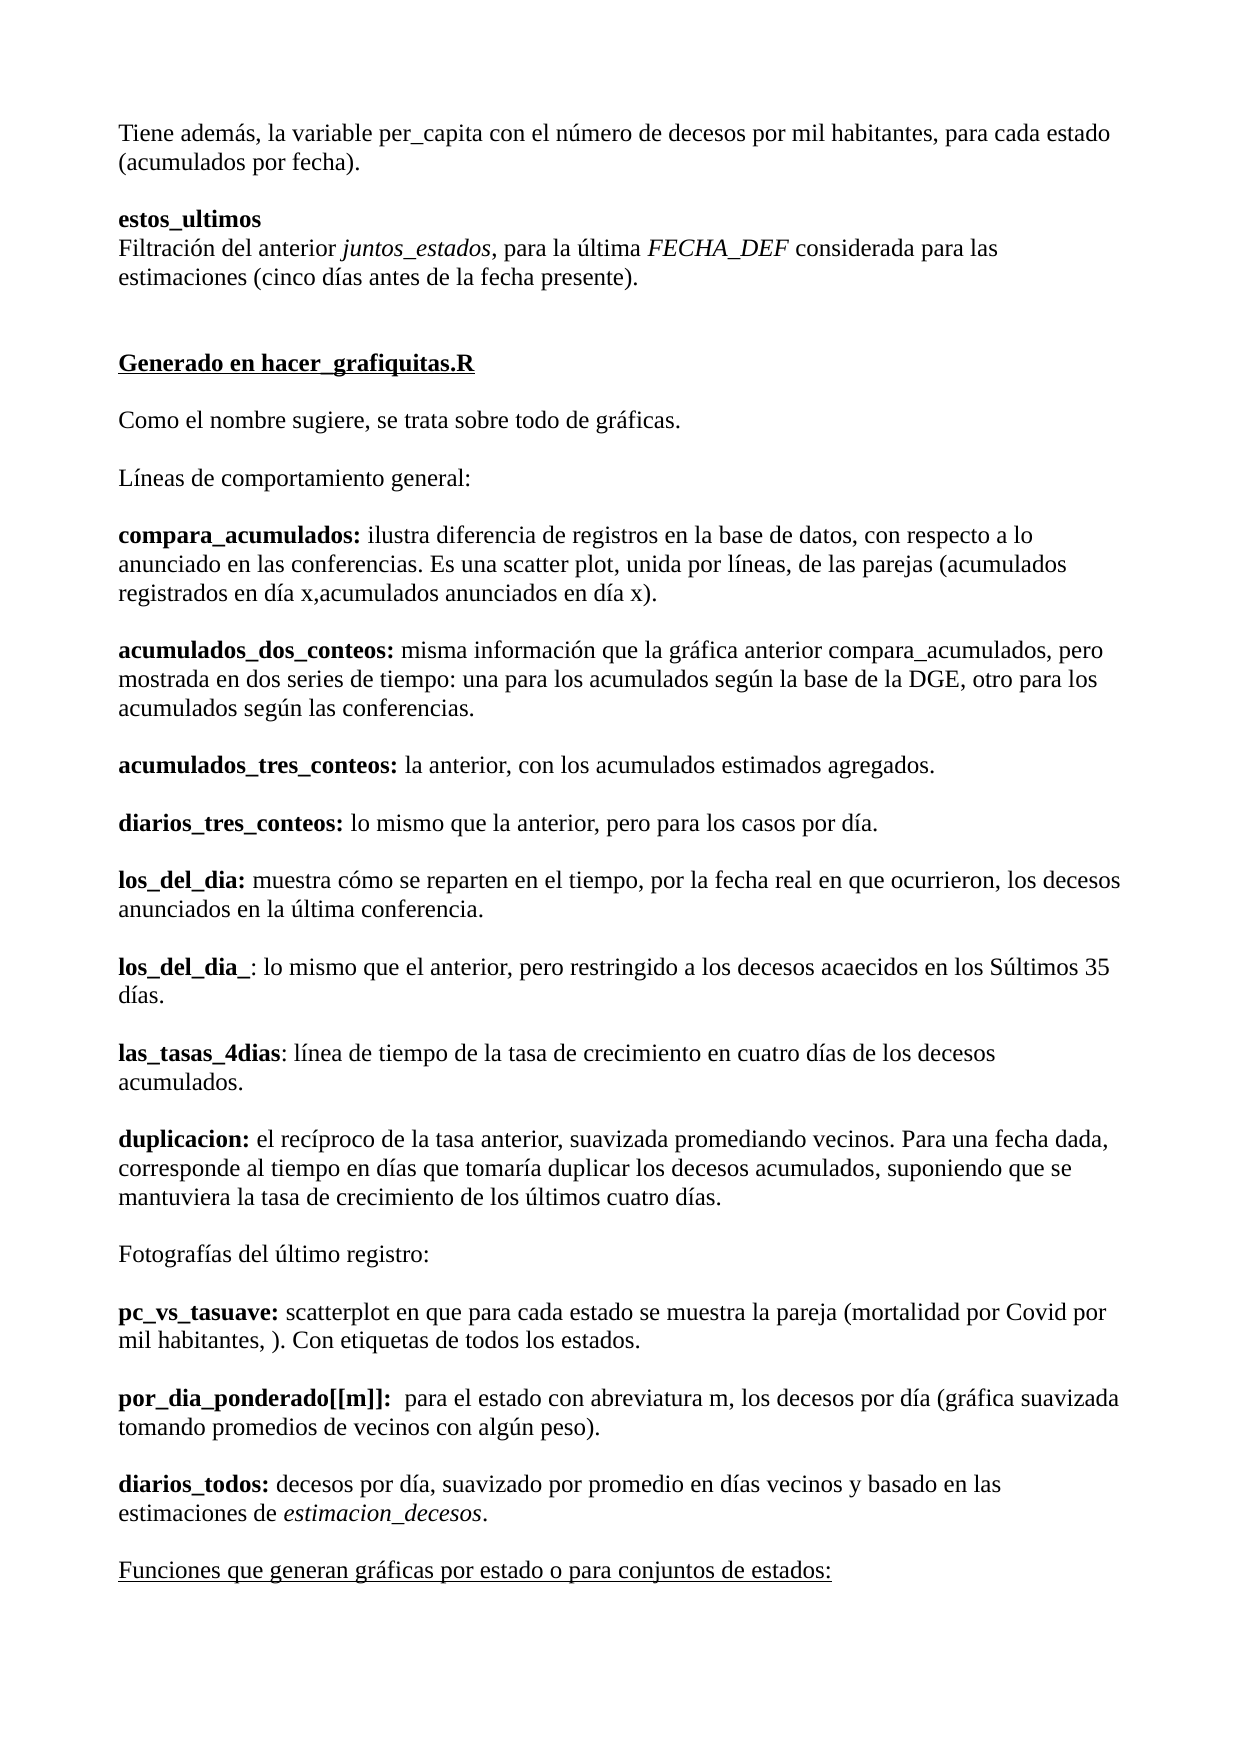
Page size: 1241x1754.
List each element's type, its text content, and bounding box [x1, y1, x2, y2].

text diarios_tres_conteos: lo mismo que la anterior, pero para los casos por día. [118, 808, 1122, 837]
text por_dia_ponderado[[m]]: para el estado con abreviatura m, los decesos por día (gráfica suavizada tomando promedios de vecinos con algún peso). [118, 1383, 1122, 1441]
text Fotografías del último registro: [118, 1239, 1122, 1268]
text Líneas de comportamiento general: [118, 463, 1122, 492]
text Generado en hacer_grafiquitas.R [118, 348, 1122, 377]
text Funciones que generan gráficas por estado o para conjuntos de estados: [118, 1556, 1122, 1584]
text Filtración del anterior juntos_estados, para la última FECHA_DEF considerada para las estimaciones (cinco días antes de la fecha presente). [118, 233, 1122, 291]
text acumulados_dos_conteos: misma información que la gráfica anterior compara_acumulados, pero mostrada en dos series de tiempo: una para los acumulados según la base de la DGE, otro para los acumulados según las conferencias. [118, 636, 1122, 722]
text acumulados_tres_conteos: la anterior, con los acumulados estimados agregados. [118, 751, 1122, 779]
text los_del_dia: muestra cómo se reparten en el tiempo, por la fecha real en que ocurrieron, los decesos anunciados en la última conferencia. [118, 866, 1122, 923]
text Como el nombre sugiere, se trata sobre todo de gráficas. [118, 406, 1122, 434]
text Tiene además, la variable per_capita con el número de decesos por mil habitantes, para cada estado (acumulados por fecha). [118, 118, 1122, 176]
text pc_vs_tasuave: scatterplot en que para cada estado se muestra la pareja (mortalidad por Covid por mil habitantes, ). Con etiquetas de todos los estados. [118, 1297, 1122, 1354]
text diarios_todos: decesos por día, suavizado por promedio en días vecinos y basado en las estimaciones de estimacion_decesos. [118, 1469, 1122, 1527]
text compara_acumulados: ilustra diferencia de registros en la base de datos, con respecto a lo anunciado en las conferencias. Es una scatter plot, unida por líneas, de las parejas (acumulados registrados en día x,acumulados anunciados en día x). [118, 521, 1122, 607]
text las_tasas_4dias: línea de tiempo de la tasa de crecimiento en cuatro días de los decesos acumulados. [118, 1038, 1122, 1096]
text duplicacion: el recíproco de la tasa anterior, suavizada promediando vecinos. Para una fecha dada, corresponde al tiempo en días que tomaría duplicar los decesos acumulados, suponiendo que se mantuviera la tasa de crecimiento de los últimos cuatro días. [118, 1124, 1122, 1211]
text los_del_dia_: lo mismo que el anterior, pero restringido a los decesos acaecidos en los Súltimos 35 días. [118, 952, 1122, 1009]
text estos_ultimos [118, 204, 1122, 233]
